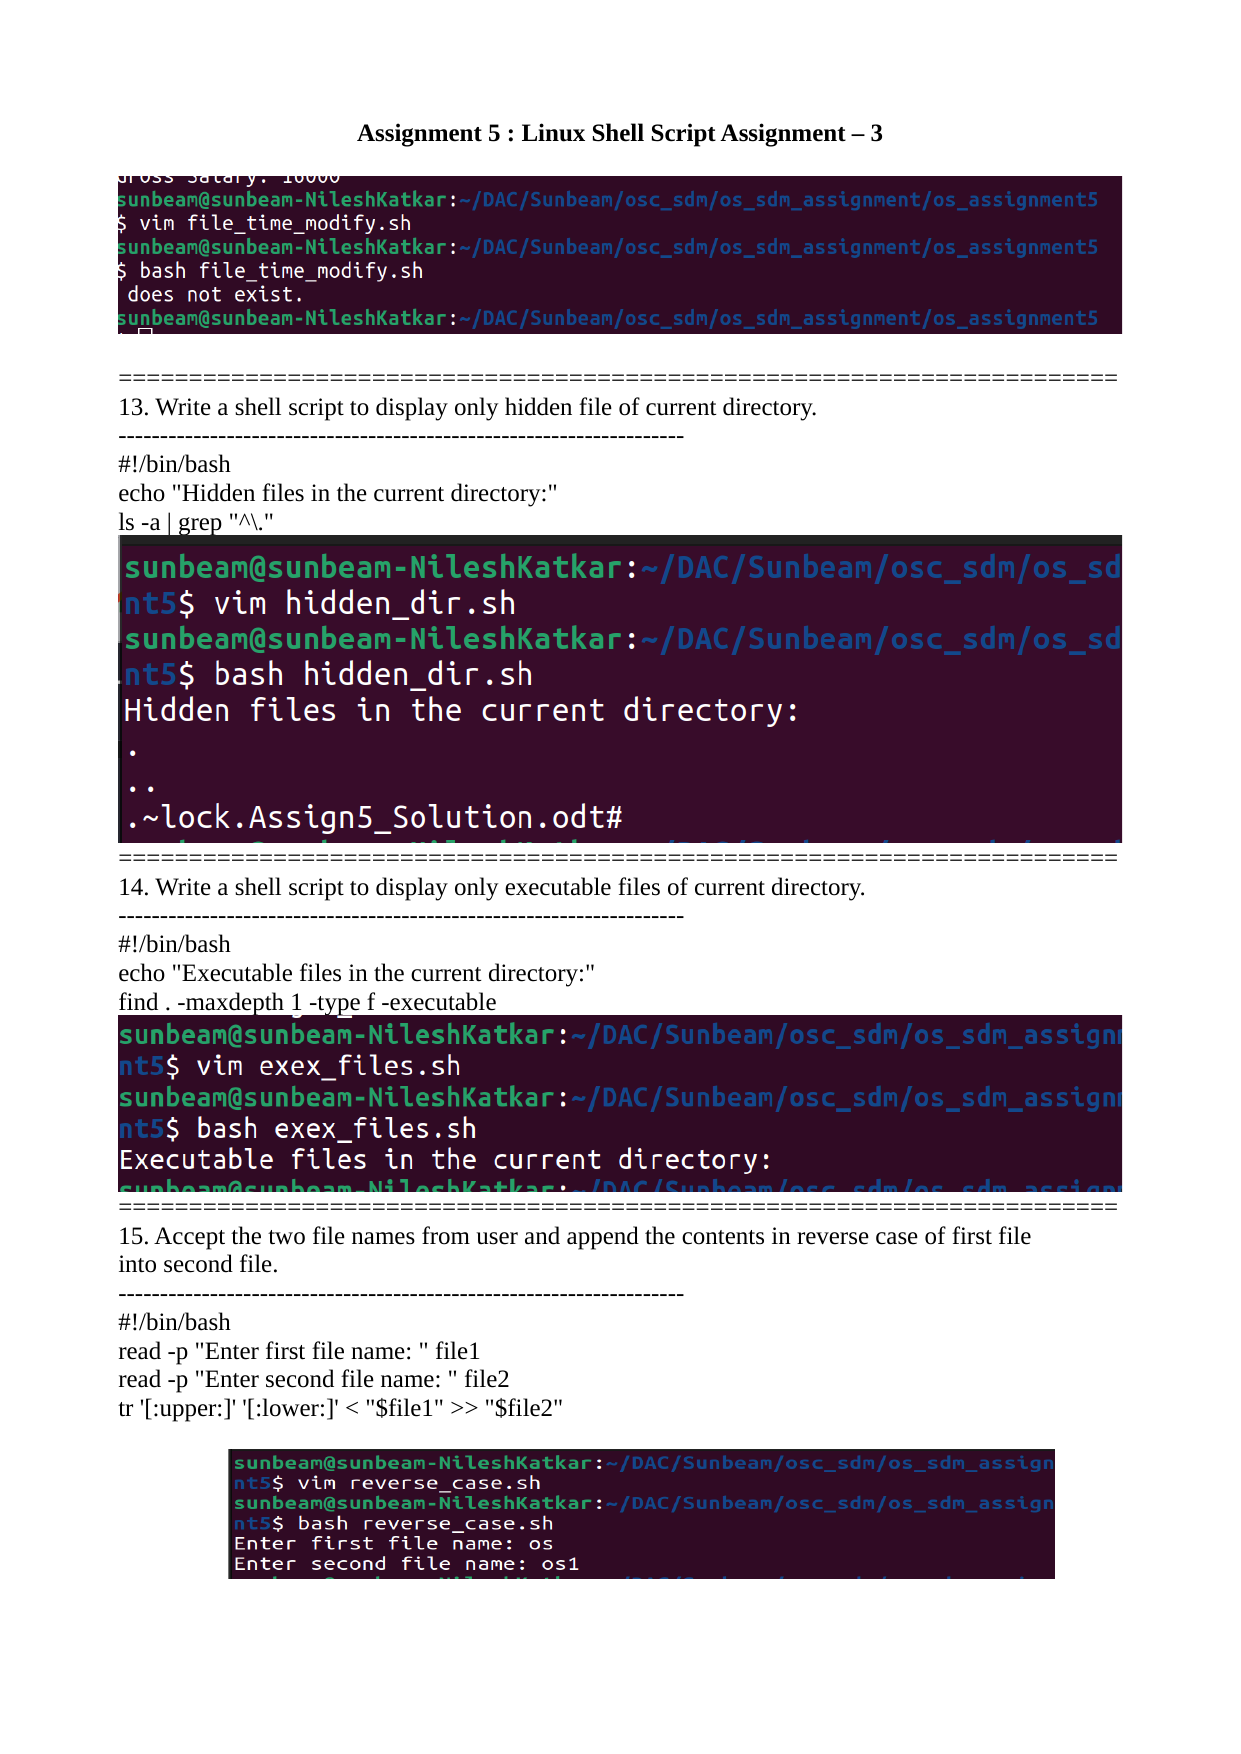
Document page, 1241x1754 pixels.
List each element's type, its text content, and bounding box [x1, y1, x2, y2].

text ======================================================================= [118, 363, 1122, 392]
text 14. Write a shell script to display only executable files of current directory. [118, 872, 1122, 900]
text #!/bin/bash [118, 1307, 1122, 1336]
text #!/bin/bash [118, 449, 1122, 478]
text ======================================================================= [118, 843, 1122, 872]
text find . -maxdepth 1 -type f -executable [118, 987, 1122, 1015]
picture [118, 1015, 1123, 1192]
text echo "Executable files in the current directory:" [118, 958, 1122, 987]
text echo "Hidden files in the current directory:" [118, 478, 1122, 507]
text into second file. [118, 1249, 1122, 1278]
text #!/bin/bash [118, 929, 1122, 958]
text -------------------------------------------------------------------- [118, 420, 1122, 449]
text ls -a | grep "^\." [118, 507, 1122, 535]
text ======================================================================= [118, 1192, 1122, 1221]
picture [228, 1449, 1055, 1579]
text 13. Write a shell script to display only hidden file of current directory. [118, 392, 1122, 420]
text read -p "Enter first file name: " file1 [118, 1336, 1122, 1364]
text read -p "Enter second file name: " file2 [118, 1364, 1122, 1393]
text -------------------------------------------------------------------- [118, 900, 1122, 929]
text 15. Accept the two file names from user and append the contents in reverse case of first file [118, 1221, 1122, 1249]
text tr '[:upper:]' '[:lower:]' < "$file1" >> "$file2" [118, 1393, 1122, 1422]
text -------------------------------------------------------------------- [118, 1278, 1122, 1307]
picture [118, 535, 1123, 843]
picture [118, 176, 1123, 334]
